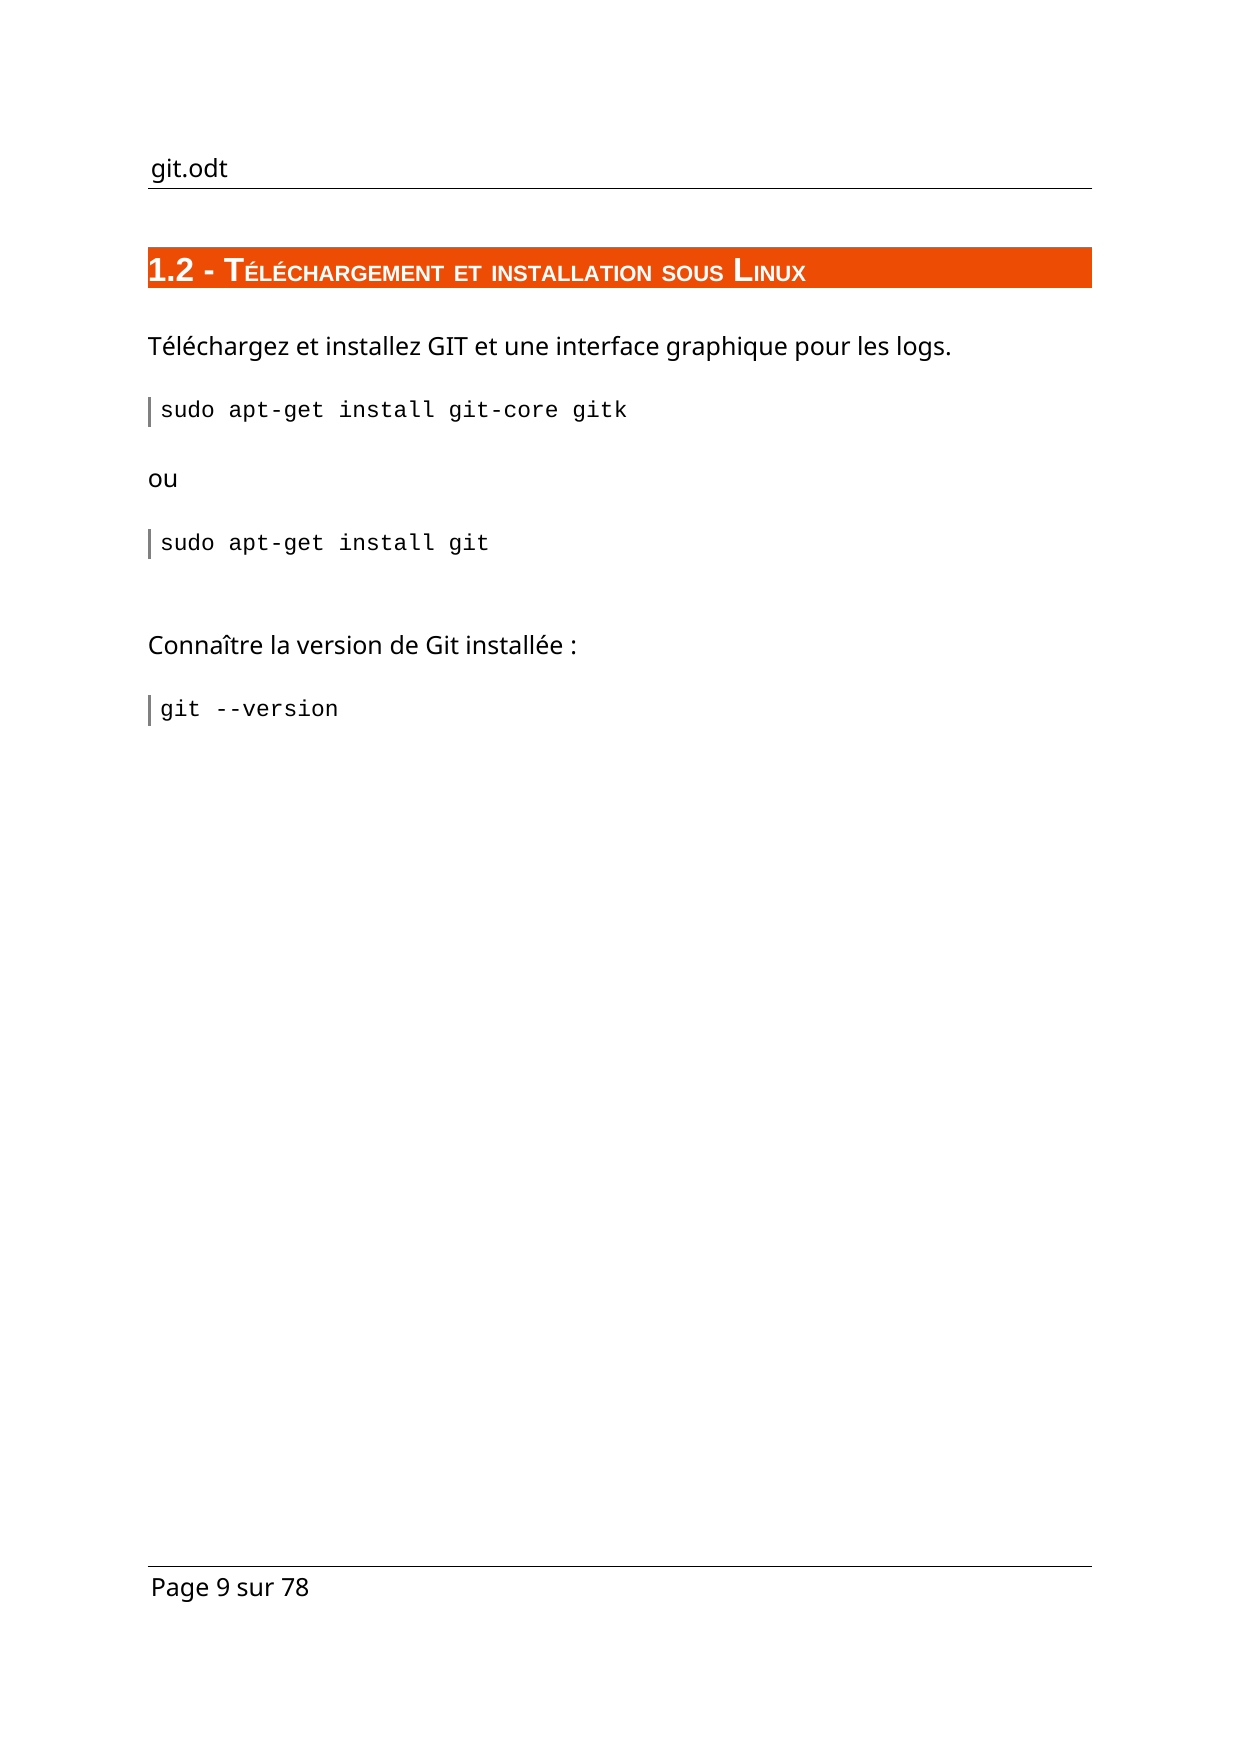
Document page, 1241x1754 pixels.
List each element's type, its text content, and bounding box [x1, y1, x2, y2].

text git --version [151, 695, 1092, 726]
text Connaître la version de Git installée : [148, 627, 1092, 661]
text ou [148, 461, 1092, 495]
text sudo apt-get install git-core gitk [151, 397, 1092, 427]
text sudo apt-get install git [151, 529, 1092, 559]
subtitle - Téléchargement et installation sous Linux [148, 248, 1092, 288]
text Téléchargez et installez GIT et une interface graphique pour les logs. [148, 329, 1092, 363]
